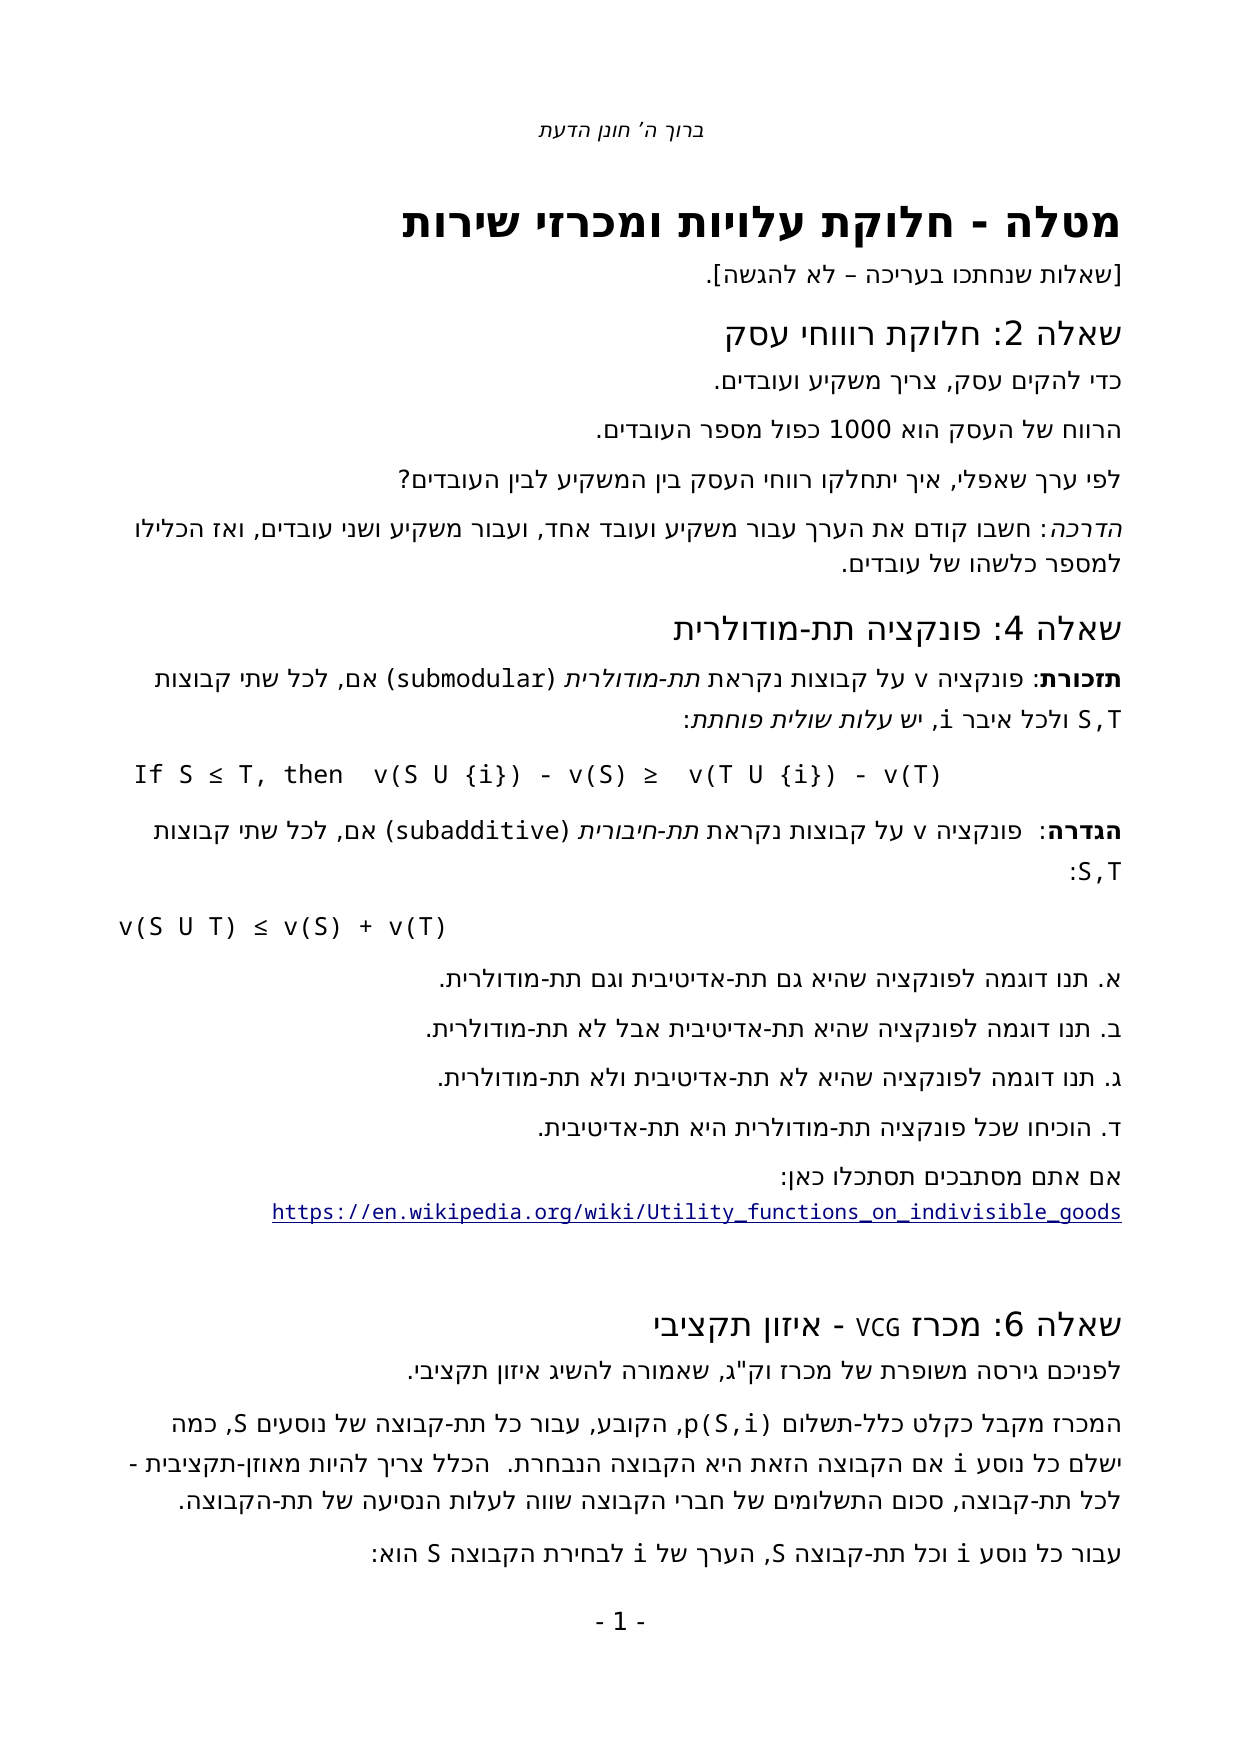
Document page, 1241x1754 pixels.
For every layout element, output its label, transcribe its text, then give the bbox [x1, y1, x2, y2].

text לפניכם גירסה משופרת של מכרז וק"ג, שאמורה להשיג איזון תקציבי. [118, 1356, 1122, 1386]
text ג. תנו דוגמה לפונקציה שהיא לא תת-אדיטיבית ולא תת-מודולרית. [118, 1063, 1122, 1093]
subtitle מטלה - חלוקת עלויות ומכרזי שירות [118, 197, 1122, 248]
text [שאלות שנחתכו בעריכה – לא להגשה]. [118, 260, 1122, 289]
text תזכורת: פונקציה v על קבוצות נקראת תת-מודולרית (submodular) אם, לכל שתי קבוצות S,T ולכל איבר i, יש עלות שולית פוחתת: [118, 661, 1122, 736]
subtitle שאלה 6: מכרז VCG - איזון תקציבי [118, 1305, 1122, 1344]
subtitle שאלה 4: פונקציה תת-מודולרית [118, 609, 1122, 648]
text הגדרה: פונקציה v על קבוצות נקראת תת-חיבורית (subadditive) אם, לכל שתי קבוצות S,T: [118, 813, 1122, 887]
text If S ≤ T, then v(S U {i}) - v(S) ≥ v(‎T U {i}) - v(T) [118, 757, 1122, 791]
text הדרכה: חשבו קודם את הערך עבור משקיע ועובד אחד, ועבור משקיע ושני עובדים, ואז הכלילו למספר כלשהו של עובדים. [118, 514, 1122, 579]
text לפי ערך שאפלי, איך יתחלקו רווחי העסק בין המשקיע לבין העובדים? [118, 465, 1122, 494]
text המכרז מקבל כקלט כלל-תשלום p(S,i), הקובע, עבור כל תת-קבוצה של נוסעים S, כמה ישלם כל נוסע i אם הקבוצה הזאת היא הקבוצה הנבחרת. הכלל צריך להיות מאוזן-תקציבית - לכל תת-קבוצה, סכום התשלומים של חברי הקבוצה שווה לעלות הנסיעה של תת-הקבוצה. [118, 1406, 1122, 1515]
subtitle שאלה 2: חלוקת רוווחי עסק [118, 314, 1122, 353]
text הרווח של העסק הוא 1000 כפול מספר העובדים. [118, 415, 1122, 444]
text א. תנו דוגמה לפונקציה שהיא גם תת-אדיטיבית וגם תת-מודולרית. [118, 964, 1122, 993]
text אם אתם מסתבכים תסתכלו כאן: https://en.wikipedia.org/wiki/Utility_functions_on_indivisible_goods [118, 1163, 1122, 1226]
text v(S U T) ≤ v(S) + v(T) [118, 909, 1122, 943]
text ד. הוכיחו שכל פונקציה תת-מודולרית היא תת-אדיטיבית. [118, 1113, 1122, 1142]
text ב. תנו דוגמה לפונקציה שהיא תת-אדיטיבית אבל לא תת-מודולרית. [118, 1014, 1122, 1043]
text עבור כל נוסע i וכל תת-קבוצה S, הערך של i לבחירת הקבוצה S הוא: [118, 1535, 1122, 1569]
text כדי להקים עסק, צריך משקיע ועובדים. [118, 366, 1122, 395]
